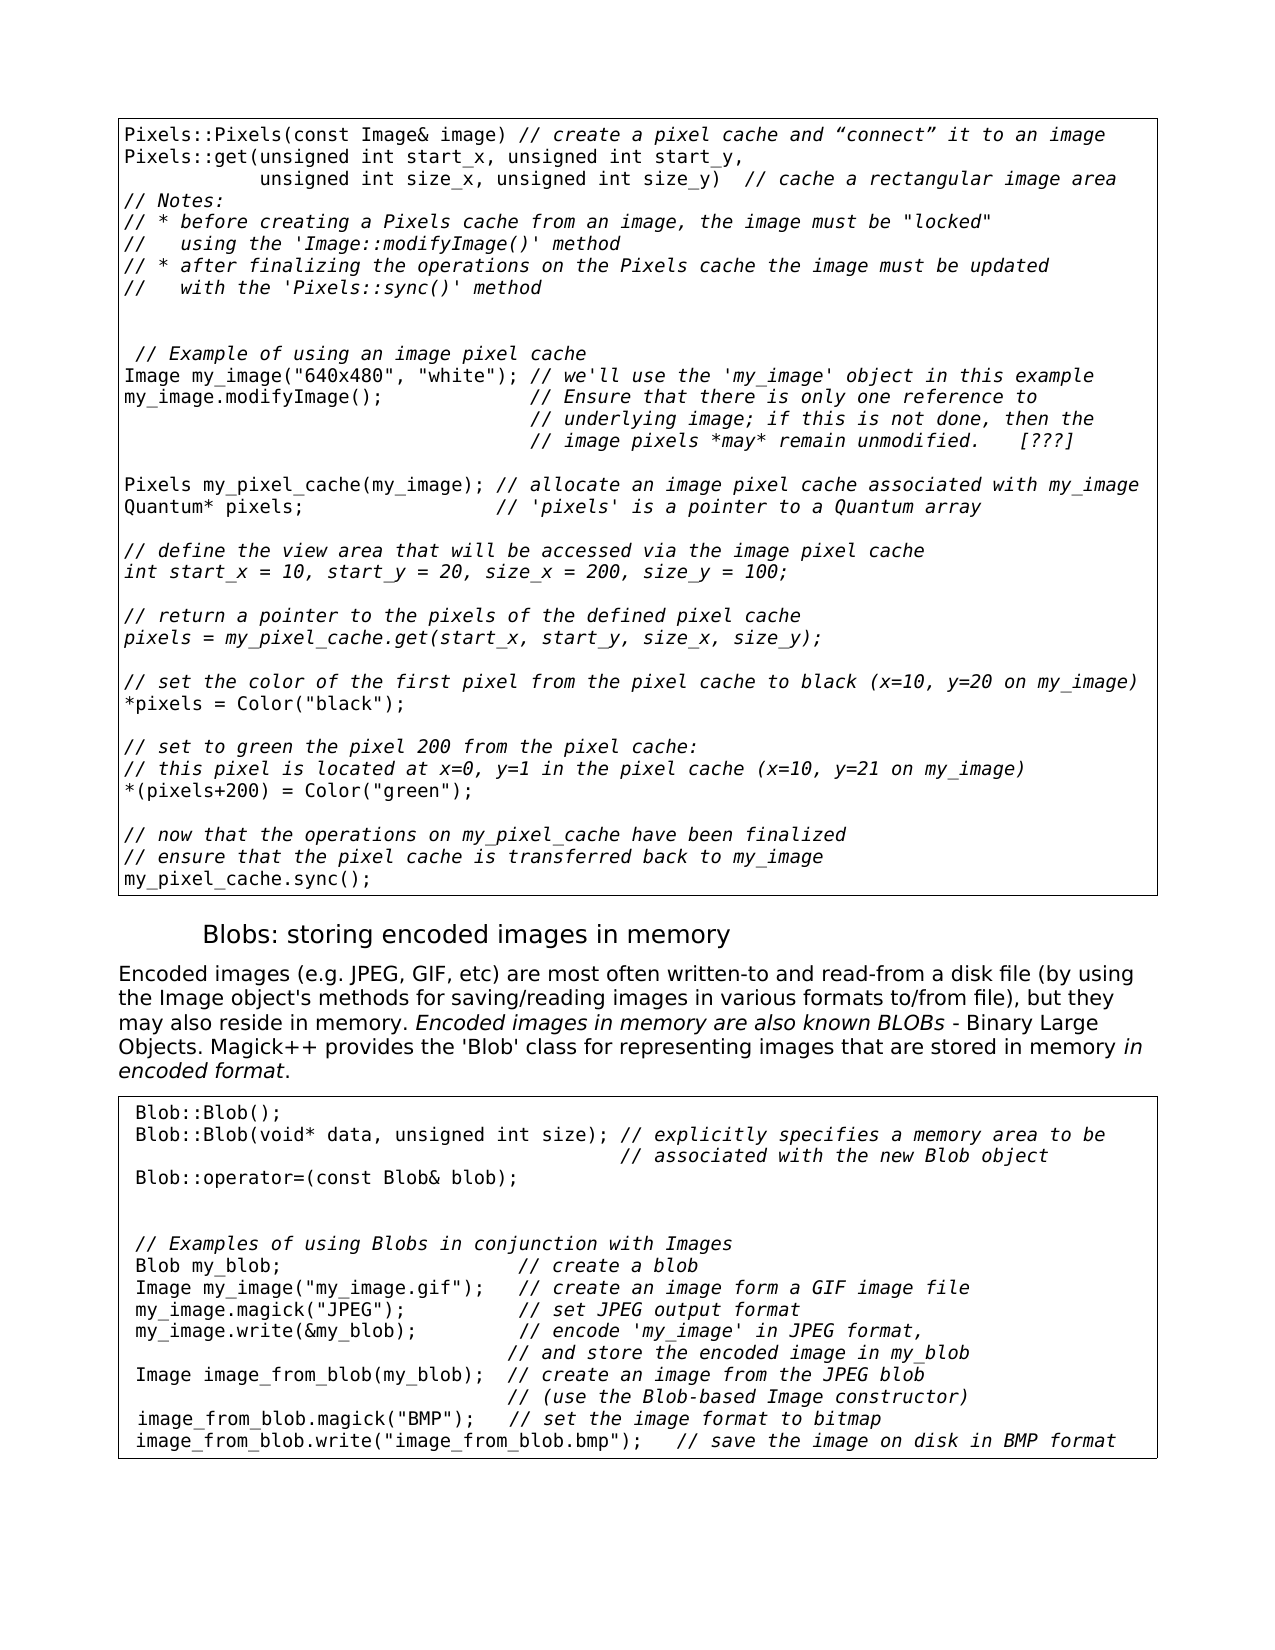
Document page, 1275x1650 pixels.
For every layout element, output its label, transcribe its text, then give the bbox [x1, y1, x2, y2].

table_header Blob::Blob(); Blob::Blob(void* data, unsigned int size); // explicitly specifies a memory area to be // associated with the new Blob object Blob::operator=(const Blob& blob); // Examples of using Blobs in conjunction with Images Blob my_blob; // create a blob Image my_image("my_image.gif"); // create an image form a GIF image file my_image.magick("JPEG"); // set JPEG output format my_image.write(&my_blob); // encode 'my_image' in JPEG format, // and store the encoded image in my_blob Image image_from_blob(my_blob); // create an image from the JPEG blob // (use the Blob-based Image constructor) image_from_blob.magick("BMP"); // set the image format to bitmap image_from_blob.write("image_from_blob.bmp"); // save the image on disk in BMP format [119, 1097, 1157, 1457]
table_header Pixels::Pixels(const Image& image) // create a pixel cache and “connect” it to an image Pixels::get(unsigned int start_x, unsigned int start_y, unsigned int size_x, unsigned int size_y) // cache a rectangular image area // Notes: // * before creating a Pixels cache from an image, the image must be "locked" // using the 'Image::modifyImage()' method // * after finalizing the operations on the Pixels cache the image must be updated // with the 'Pixels::sync()' method // Example of using an image pixel cache Image my_image("640x480", "white"); // we'll use the 'my_image' object in this example my_image.modifyImage(); // Ensure that there is only one reference to // underlying image; if this is not done, then the // image pixels *may* remain unmodified. [???] Pixels my_pixel_cache(my_image); // allocate an image pixel cache associated with my_image Quantum* pixels; // 'pixels' is a pointer to a Quantum array // define the view area that will be accessed via the image pixel cache int start_x = 10, start_y = 20, size_x = 200, size_y = 100; // return a pointer to the pixels of the defined pixel cache pixels = my_pixel_cache.get(start_x, start_y, size_x, size_y); // set the color of the first pixel from the pixel cache to black (x=10, y=20 on my_image) *pixels = Color("black"); // set to green the pixel 200 from the pixel cache: // this pixel is located at x=0, y=1 in the pixel cache (x=10, y=21 on my_image) *(pixels+200) = Color("green"); // now that the operations on my_pixel_cache have been finalized // ensure that the pixel cache is transferred back to my_image my_pixel_cache.sync(); [119, 119, 1157, 895]
text Encoded images (e.g. JPEG, GIF, etc) are most often written-to and read-from a disk file (by using the Image object's methods for saving/reading images in various formats to/from file), but they may also reside in memory. Encoded images in memory are also known BLOBs - Binary Large Objects. Magick++ provides the 'Blob' class for representing images that are stored in memory in encoded format. [118, 962, 1157, 1083]
subtitle Blobs: storing encoded images in memory [118, 920, 1157, 949]
